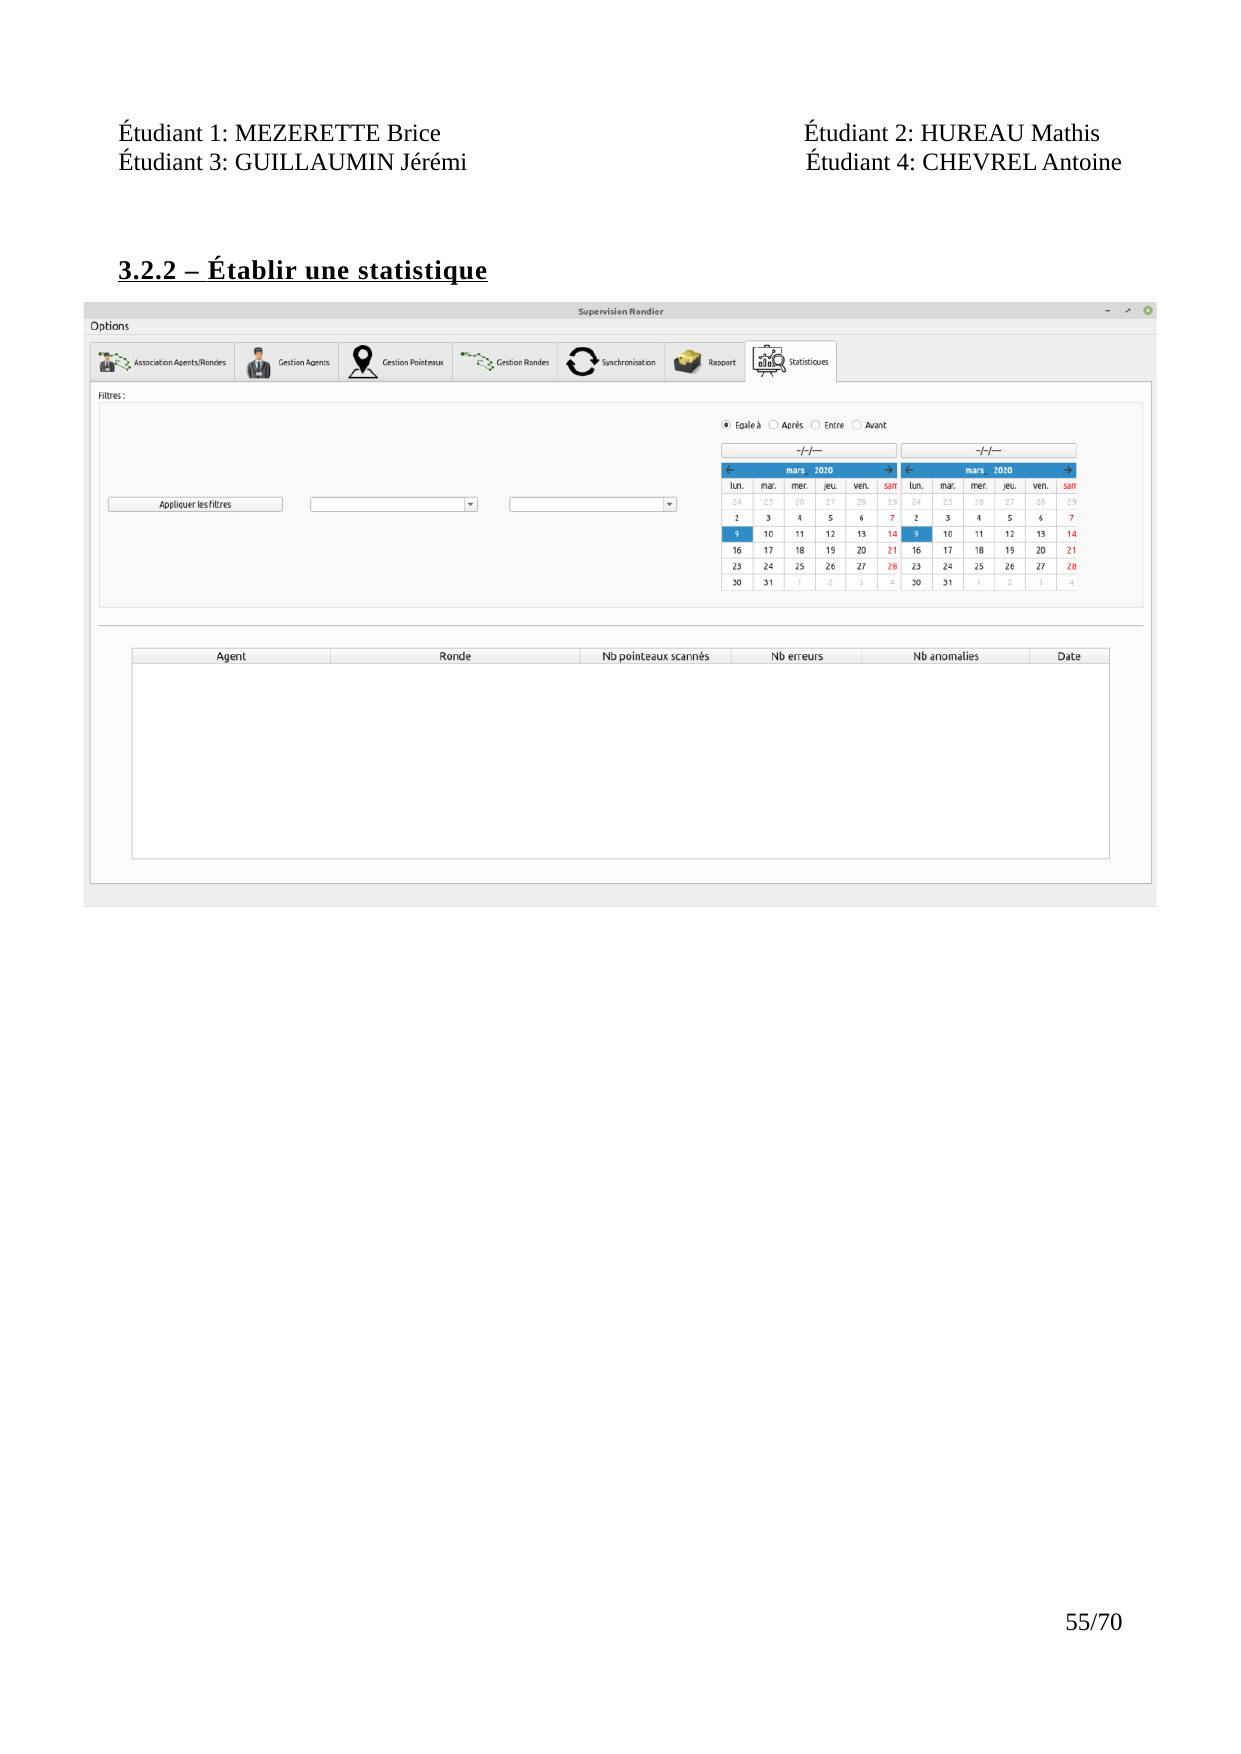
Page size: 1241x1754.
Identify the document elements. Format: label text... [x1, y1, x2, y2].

picture [83, 302, 1157, 907]
text 3.2.2 – Établir une statistique [118, 254, 1122, 285]
